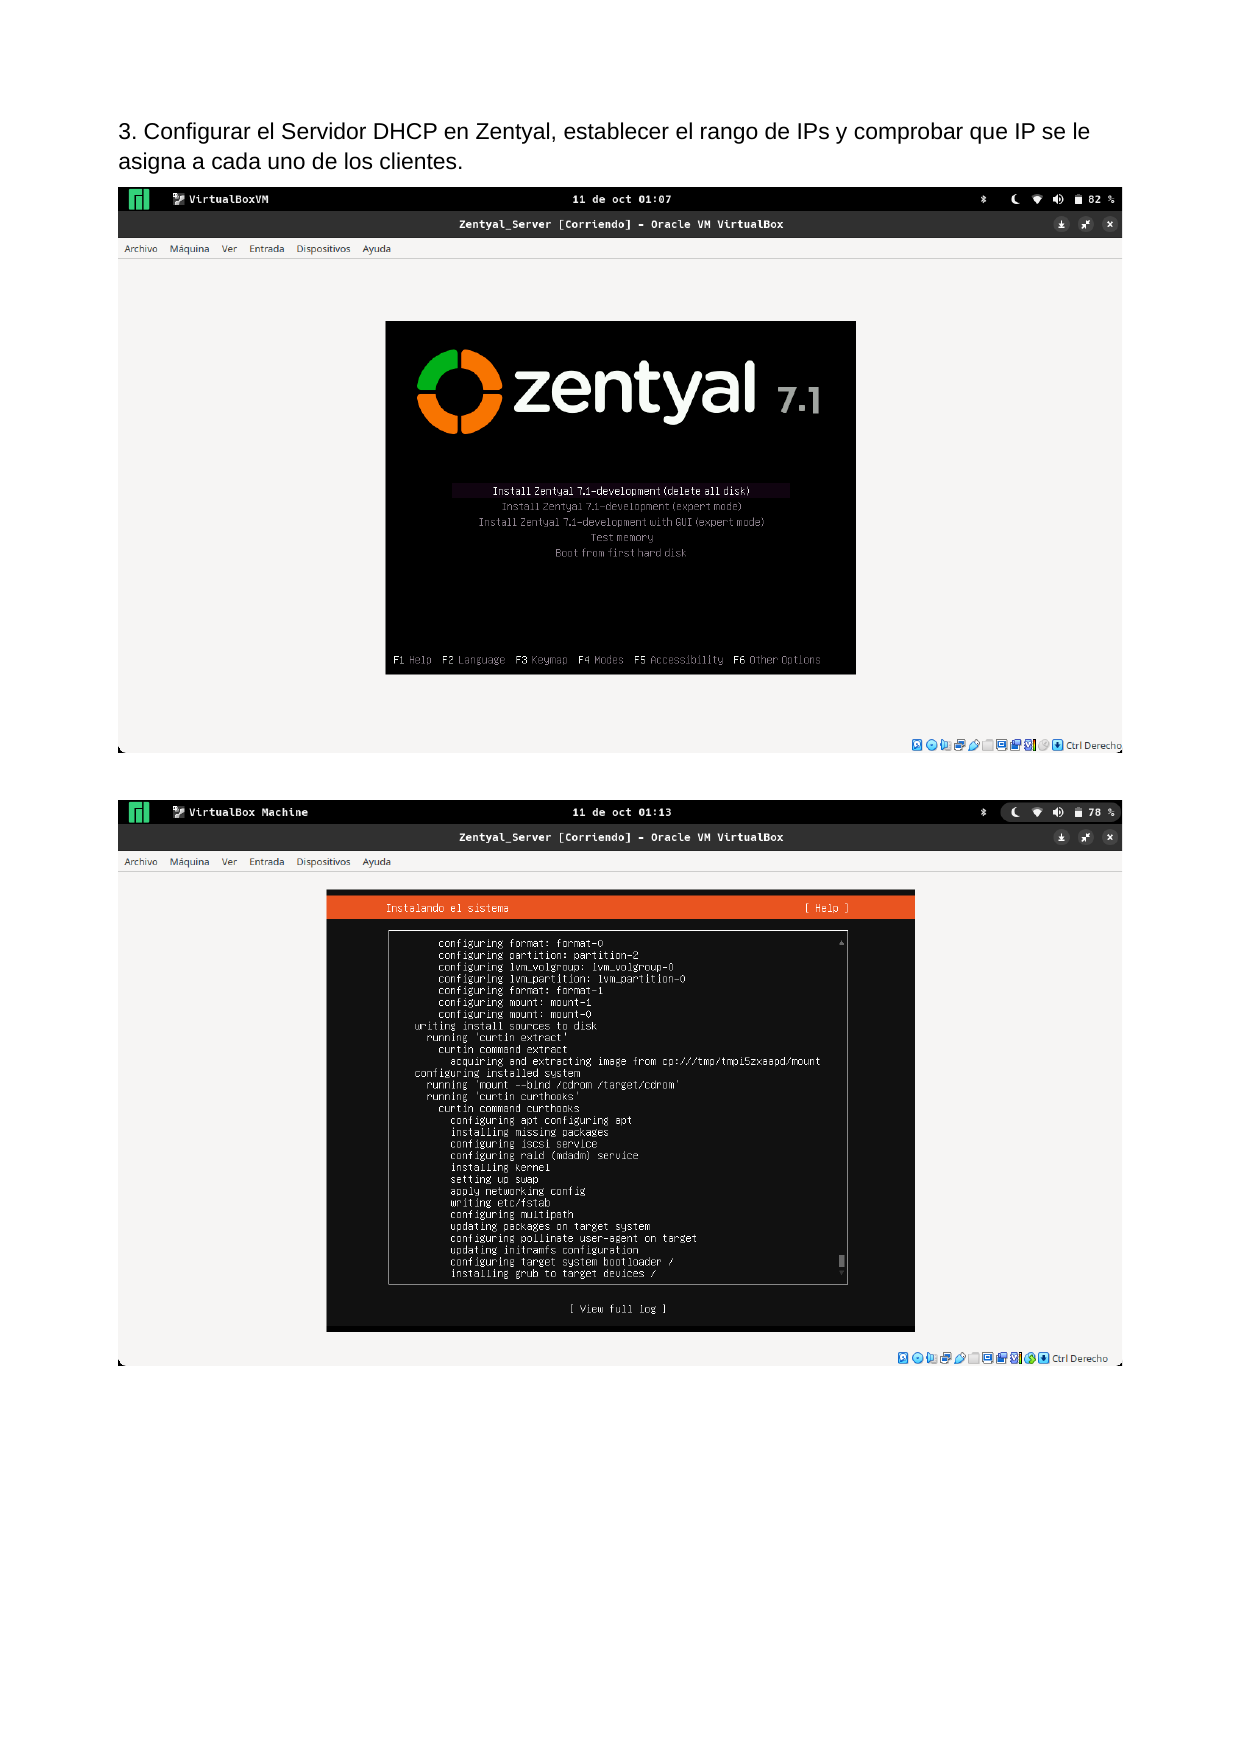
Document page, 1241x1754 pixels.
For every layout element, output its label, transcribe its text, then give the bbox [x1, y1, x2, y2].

picture [118, 187, 1123, 753]
text 3. Configurar el Servidor DHCP en Zentyal, establecer el rango de IPs y comprobar que IP se le asigna a cada uno de los clientes. [118, 118, 1122, 175]
picture [118, 800, 1123, 1366]
